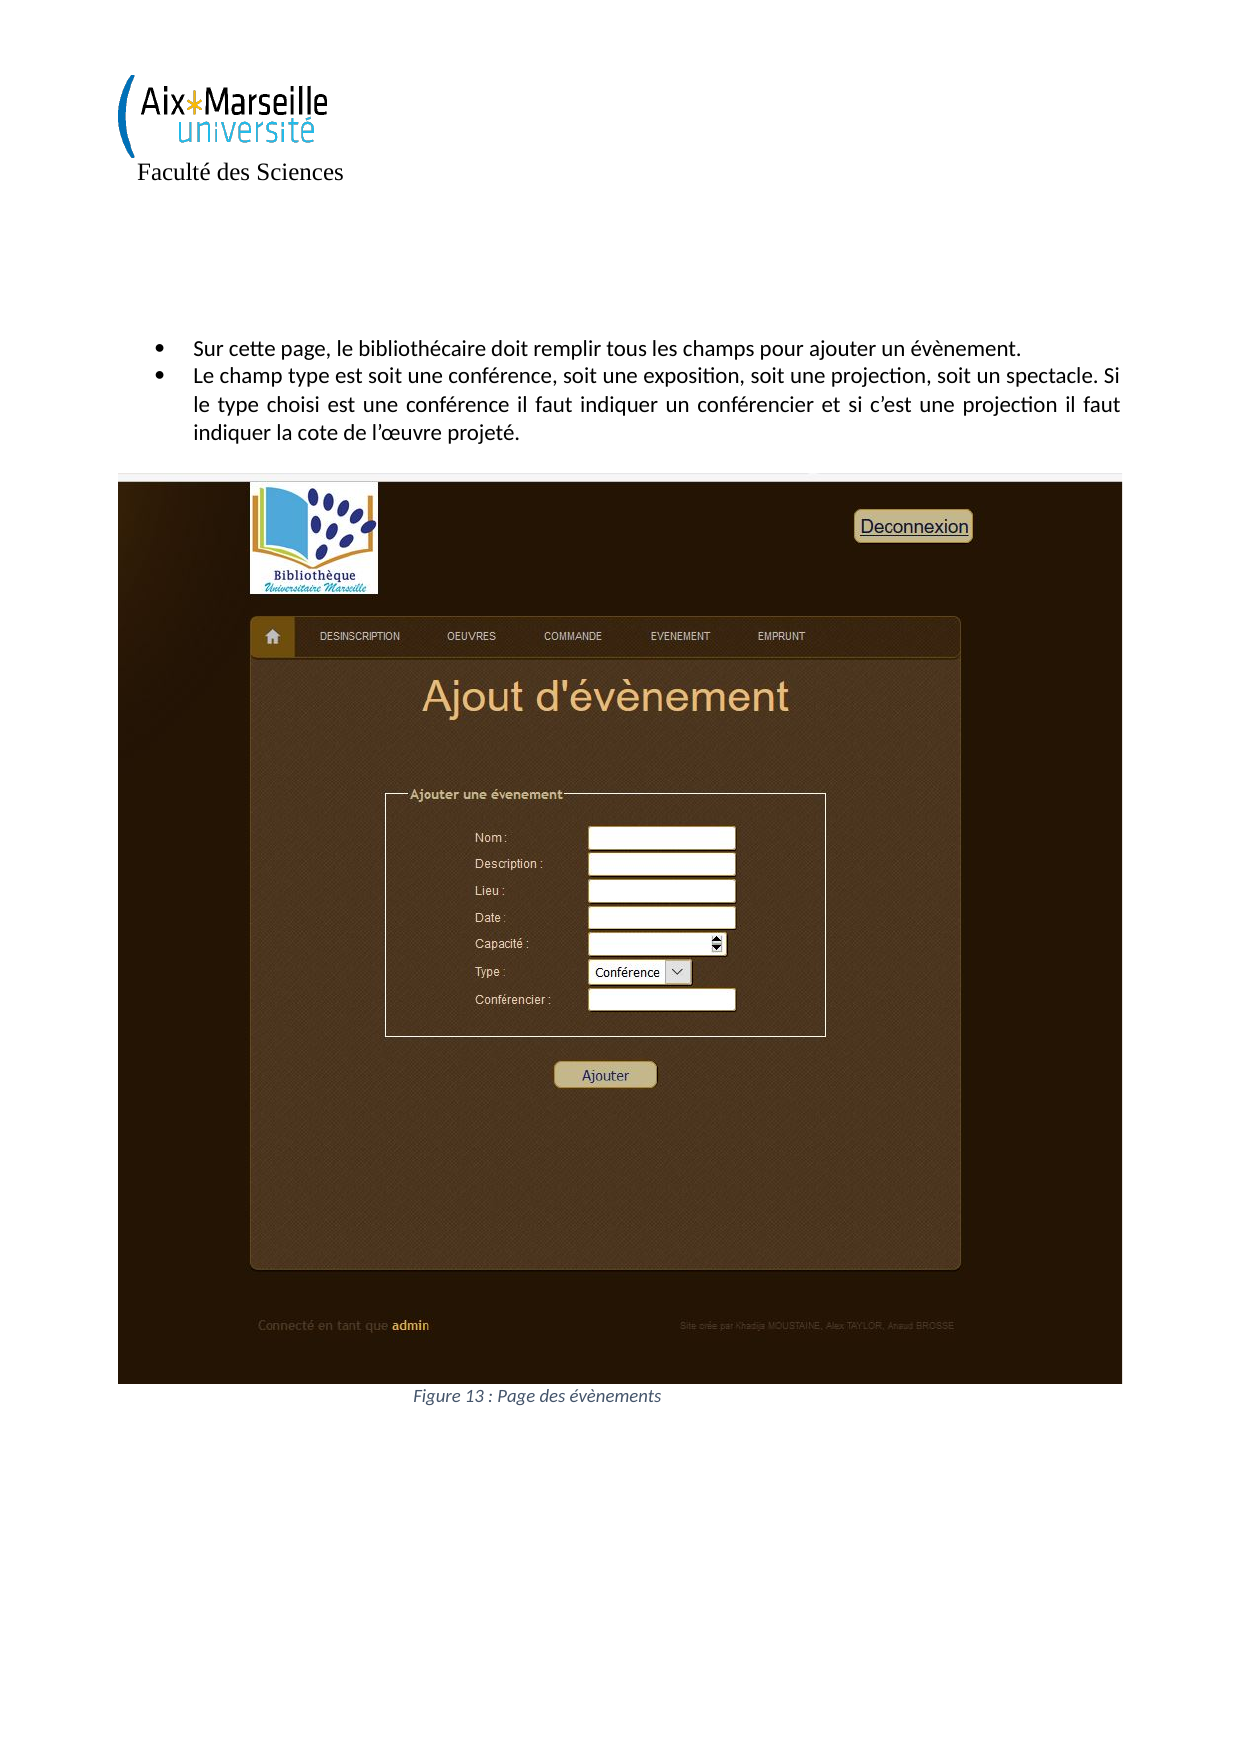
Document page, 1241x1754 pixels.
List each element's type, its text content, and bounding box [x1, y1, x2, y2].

text Figure 13 : Page des évènements [118, 1384, 1122, 1407]
list Sur cette page, le bibliothécaire doit remplir tous les champs pour ajouter un évènement. [156, 334, 1122, 362]
list Le champ type est soit une conférence, soit une exposition, soit une projection, soit un spectacle. Si le type choisi est une conférence il faut indiquer un conférencier et si c’est une projection il faut indiquer la cote de l’œuvre projeté. [156, 362, 1122, 446]
